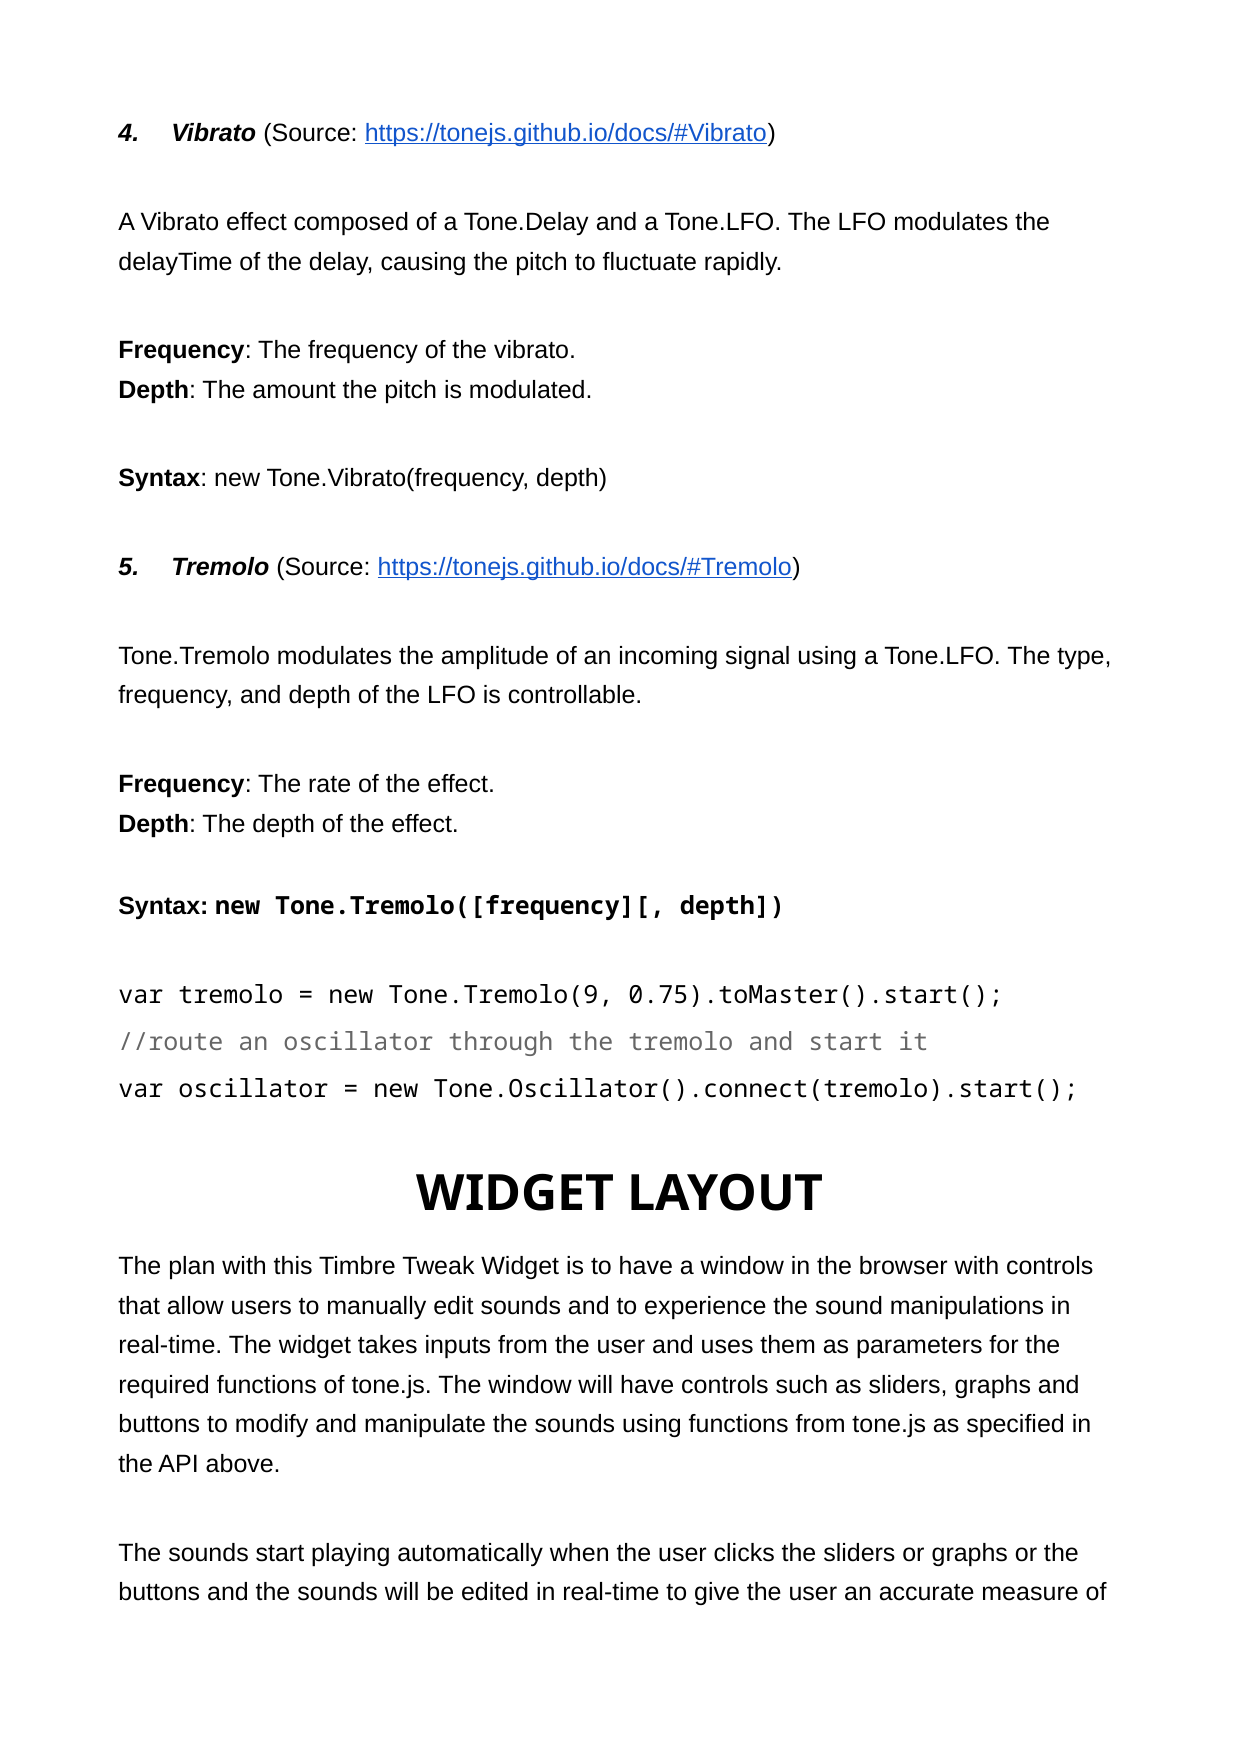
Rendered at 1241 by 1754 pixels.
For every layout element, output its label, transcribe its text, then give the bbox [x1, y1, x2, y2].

text Syntax: new Tone.Tremolo([frequency][, depth]) [118, 888, 1122, 922]
text Frequency: The frequency of the vibrato. [118, 335, 1122, 364]
text 4. Vibrato (Source: https://tonejs.github.io/docs/#Vibrato) [118, 118, 1122, 147]
text A Vibrato effect composed of a Tone.Delay and a Tone.LFO. The LFO modulates the delayTime of the delay, causing the pitch to fluctuate rapidly. [118, 207, 1122, 275]
text The plan with this Timbre Tweak Widget is to have a window in the browser with controls that allow users to manually edit sounds and to experience the sound manipulations in real-time. The widget takes inputs from the user and uses them as parameters for the required functions of tone.js. The window will have controls such as sliders, graphs and buttons to modify and manipulate the sounds using functions from tone.js as specified in the API above. [118, 1251, 1122, 1478]
text 5. Tremolo (Source: https://tonejs.github.io/docs/#Tremolo) [118, 552, 1122, 581]
text Syntax: new Tone.Vibrato(frequency, depth) [118, 463, 1122, 492]
text WIDGET LAYOUT [118, 1157, 1122, 1225]
text Depth: The amount the pitch is modulated. [118, 375, 1122, 403]
text Tone.Tremolo modulates the amplitude of an incoming signal using a Tone.LFO. The type, frequency, and depth of the LFO is controllable. [118, 641, 1122, 709]
text Depth: The depth of the effect. [118, 809, 1122, 837]
text var tremolo = new Tone.Tremolo(9, 0.75).toMaster().start(); //route an oscillator through the tremolo and start it var oscillator = new Tone.Oscillator().connect(tremolo).start(); [118, 935, 1122, 1104]
text The sounds start playing automatically when the user clicks the sliders or graphs or the buttons and the sounds will be edited in real-time to give the user an accurate measure of [118, 1538, 1122, 1606]
text Frequency: The rate of the effect. [118, 769, 1122, 798]
